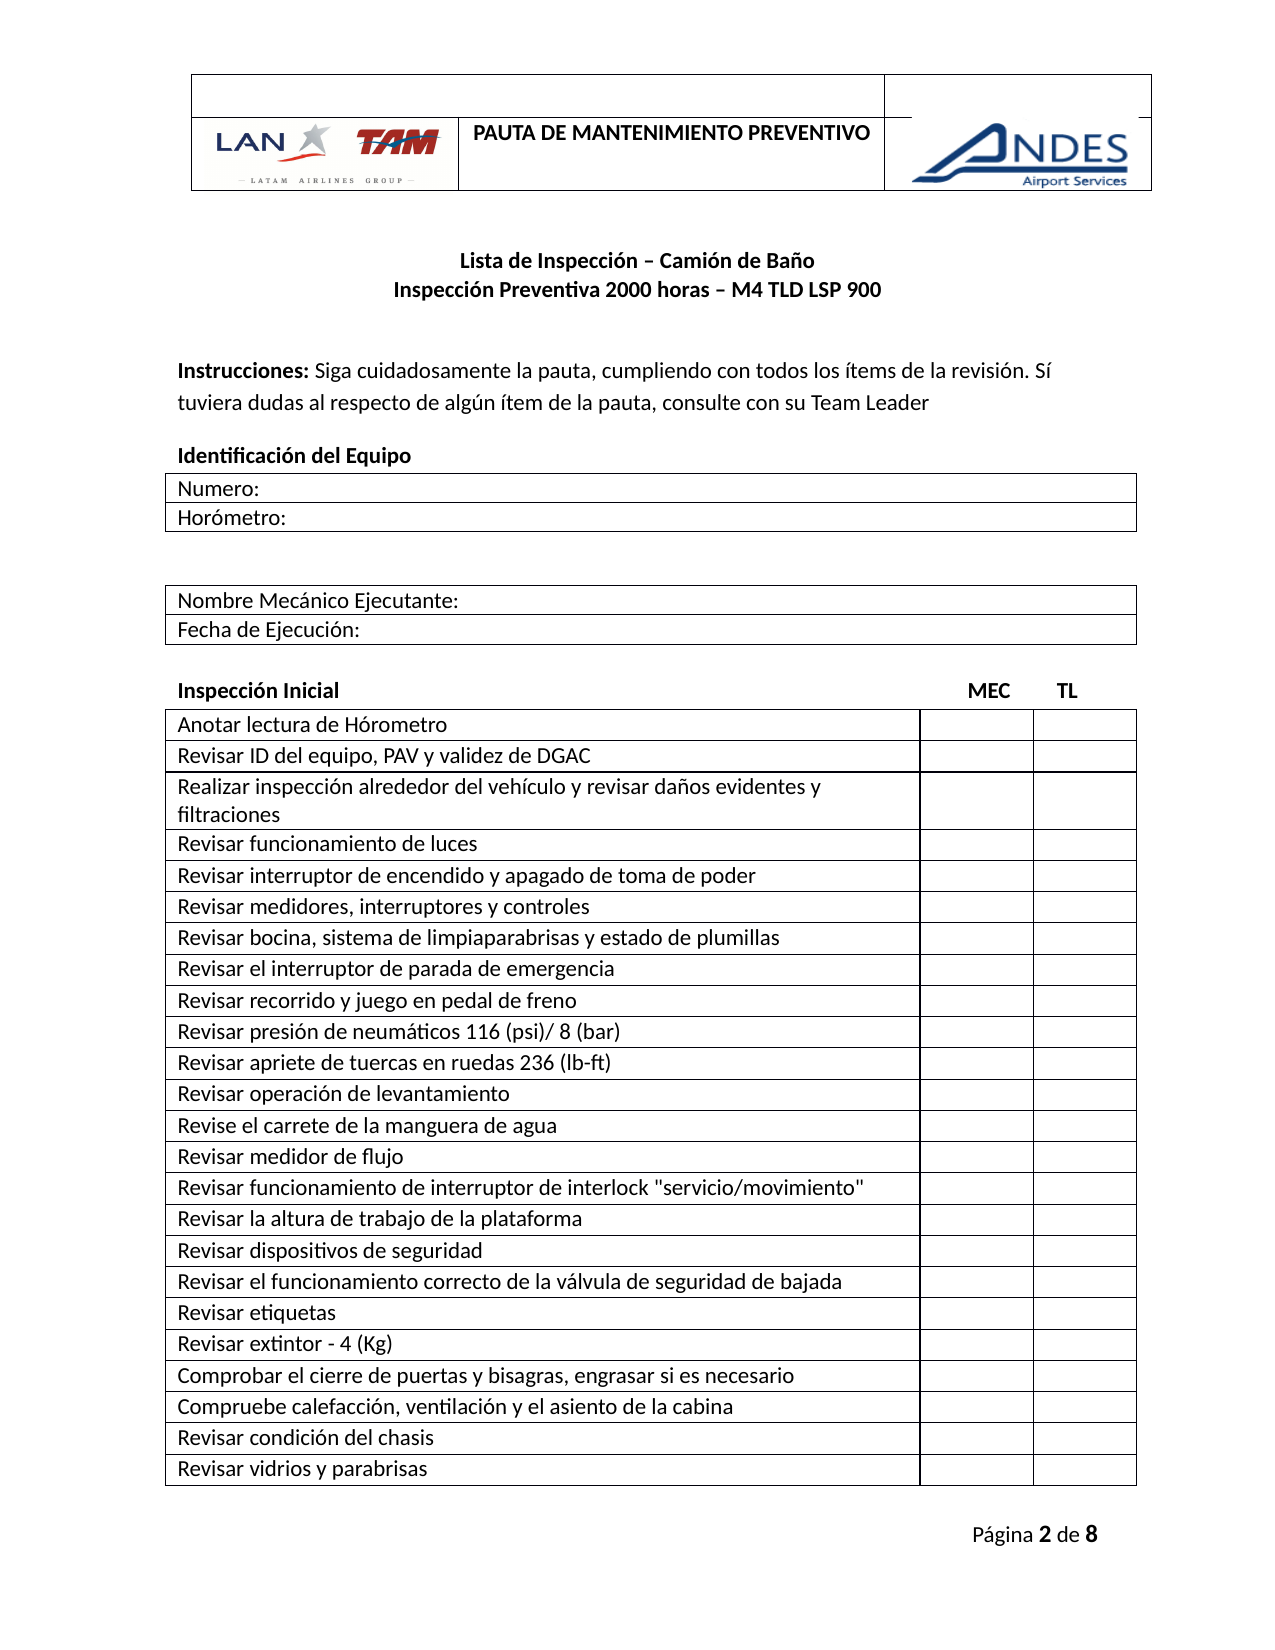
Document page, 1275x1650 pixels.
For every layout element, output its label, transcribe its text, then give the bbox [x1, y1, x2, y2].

table_cell Revisar recorrido y juego en pedal de freno [166, 986, 919, 1016]
table_cell [1034, 1267, 1136, 1297]
table_cell [1034, 861, 1136, 891]
table_cell Compruebe calefacción, ventilación y el asiento de la cabina [166, 1392, 919, 1422]
table_cell [1034, 1017, 1136, 1047]
table_cell [921, 1173, 1033, 1203]
table_cell [921, 1392, 1033, 1422]
table_cell Revisar ID del equipo, PAV y validez de DGAC [166, 741, 919, 771]
table_cell [921, 1017, 1033, 1047]
table_cell Revise el carrete de la manguera de agua [166, 1111, 919, 1141]
table_cell Revisar extintor - 4 (Kg) [166, 1330, 919, 1360]
table_cell [921, 1267, 1033, 1297]
picture [204, 118, 454, 190]
table_cell [1034, 1173, 1136, 1203]
text Instrucciones: Siga cuidadosamente la pauta, cumpliendo con todos los ítems de la revisión. Sí tuviera dudas al respecto de algún ítem de la pauta, consulte con su Team Leader [177, 356, 1098, 416]
table_cell Revisar la altura de trabajo de la plataforma [166, 1205, 919, 1235]
table_cell [1034, 741, 1136, 771]
table_cell Realizar inspección alrededor del vehículo y revisar daños evidentes y filtraciones [166, 773, 919, 828]
table_cell [921, 773, 1033, 828]
table_cell [921, 986, 1033, 1016]
table_cell [921, 1142, 1033, 1172]
table_cell [921, 1423, 1033, 1453]
table_cell [1034, 955, 1136, 985]
table_cell [1034, 830, 1136, 860]
table_header Anotar lectura de Hórometro [166, 710, 919, 740]
table_cell Revisar vidrios y parabrisas [166, 1455, 919, 1485]
table_header [1034, 710, 1136, 740]
table_cell [921, 830, 1033, 860]
table_cell [921, 1236, 1033, 1266]
table_cell [921, 1205, 1033, 1235]
text Inspección Inicial MEC TL [177, 677, 1098, 705]
table_cell [1034, 923, 1136, 953]
table_cell [1034, 1330, 1136, 1360]
table_cell [1034, 1048, 1136, 1078]
table_cell [921, 1361, 1033, 1391]
text Identificación del Equipo [177, 441, 1098, 469]
table_cell Revisar el funcionamiento correcto de la válvula de seguridad de bajada [166, 1267, 919, 1297]
table_cell [921, 1455, 1033, 1485]
table_cell Revisar bocina, sistema de limpiaparabrisas y estado de plumillas [166, 923, 919, 953]
table_cell [1034, 1142, 1136, 1172]
table_cell [921, 1048, 1033, 1078]
table_cell Revisar condición del chasis [166, 1423, 919, 1453]
table_cell Revisar medidores, interruptores y controles [166, 892, 919, 922]
text Lista de Inspección – Camión de Baño [177, 247, 1098, 275]
table_cell Revisar interruptor de encendido y apagado de toma de poder [166, 861, 919, 891]
table_cell Revisar apriete de tuercas en ruedas 236 (lb-ft) [166, 1048, 919, 1078]
table_cell Revisar operación de levantamiento [166, 1080, 919, 1110]
table_cell [921, 892, 1033, 922]
table_cell Comprobar el cierre de puertas y bisagras, engrasar si es necesario [166, 1361, 919, 1391]
table_cell [1034, 773, 1136, 828]
table_cell Revisar funcionamiento de interruptor de interlock "servicio/movimiento" [166, 1173, 919, 1203]
table_cell Fecha de Ejecución: [166, 615, 1136, 643]
table_cell [1034, 892, 1136, 922]
table_cell [1034, 1298, 1136, 1328]
table_cell [921, 1298, 1033, 1328]
table_cell [921, 923, 1033, 953]
table_cell [1034, 1423, 1136, 1453]
table_cell Revisar etiquetas [166, 1298, 919, 1328]
table_cell Revisar el interruptor de parada de emergencia [166, 955, 919, 985]
picture [204, 191, 454, 195]
table_cell Revisar presión de neumáticos 116 (psi)/ 8 (bar) [166, 1017, 919, 1047]
table_cell [921, 741, 1033, 771]
picture [911, 117, 1139, 190]
table_cell [1034, 1392, 1136, 1422]
table_cell Horómetro: [166, 503, 1136, 531]
table_cell [1034, 1236, 1136, 1266]
table_cell [921, 861, 1033, 891]
text Inspección Preventiva 2000 horas – M4 TLD LSP 900 [177, 275, 1098, 303]
table_cell [1034, 1361, 1136, 1391]
table_cell [921, 1080, 1033, 1110]
table_cell [1034, 986, 1136, 1016]
table_cell Revisar dispositivos de seguridad [166, 1236, 919, 1266]
table_header Numero: [166, 474, 1136, 502]
table_cell Revisar funcionamiento de luces [166, 830, 919, 860]
table_cell [921, 955, 1033, 985]
table_cell [1034, 1111, 1136, 1141]
table_cell [1034, 1455, 1136, 1485]
table_header [921, 710, 1033, 740]
table_cell [1034, 1205, 1136, 1235]
table_cell [921, 1111, 1033, 1141]
table_cell [921, 1330, 1033, 1360]
table_header Nombre Mecánico Ejecutante: [166, 586, 1136, 614]
table_cell [1034, 1080, 1136, 1110]
table_cell Revisar medidor de flujo [166, 1142, 919, 1172]
